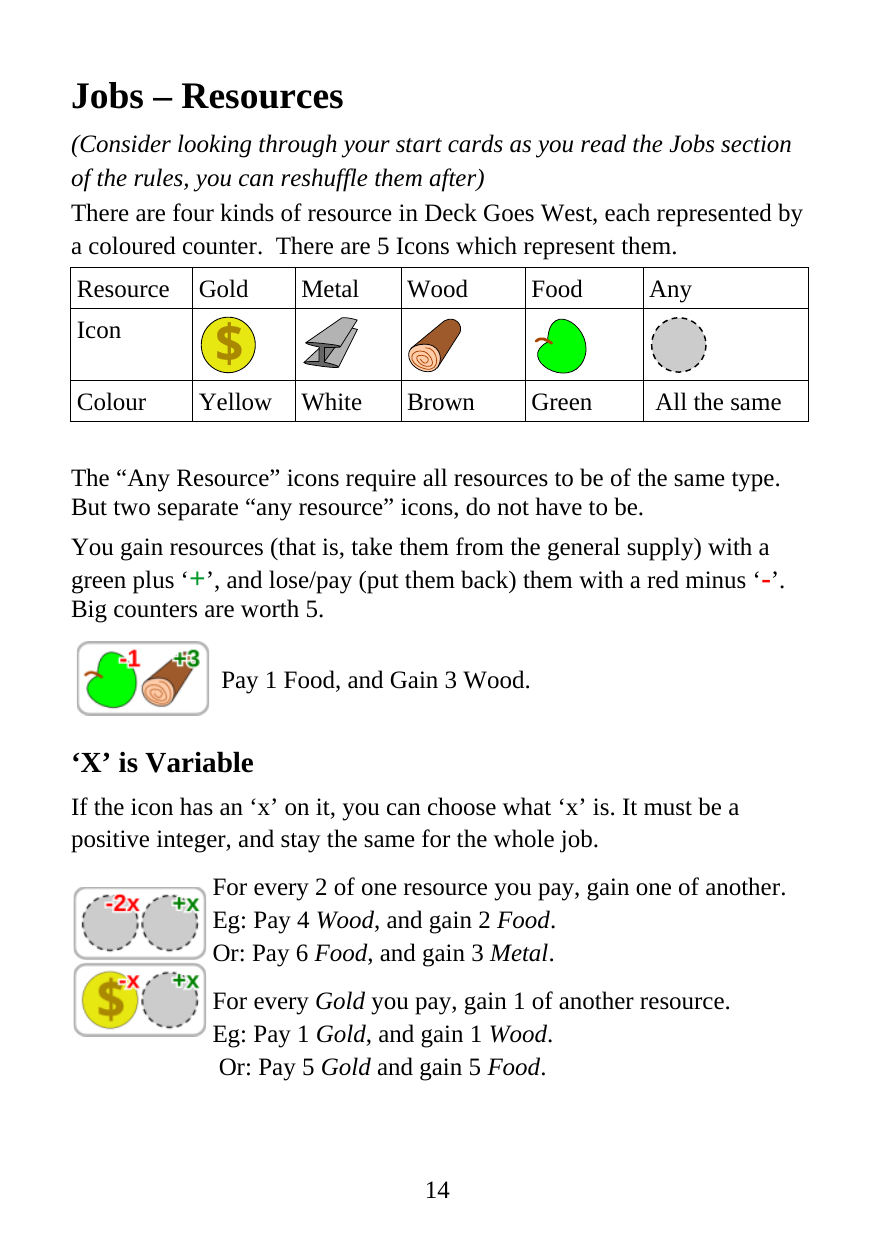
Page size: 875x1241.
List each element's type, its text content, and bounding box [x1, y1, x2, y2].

table_cell Brown [402, 381, 525, 421]
table_cell Colour [71, 381, 192, 421]
table_header Any [644, 268, 808, 308]
text You gain resources (that is, take them from the general supply) with a green plus ‘+’, and lose/pay (put them back) them with a red minus ‘-’. Big counters are worth 5. [71, 532, 803, 623]
table_cell Green [526, 381, 643, 421]
table_header Food [526, 268, 643, 308]
text For every Gold you pay, gain 1 of another resource. Eg: Pay 1 Gold, and gain 1 Wood. [71, 986, 803, 1048]
table_header Wood [402, 268, 525, 308]
table_cell [193, 309, 295, 380]
table_cell Yellow [193, 381, 295, 421]
subtitle ‘X’ is Variable [71, 746, 803, 779]
table_cell [296, 309, 401, 380]
table_header Resource [71, 268, 192, 308]
text For every 2 of one resource you pay, gain one of another. Eg: Pay 4 Wood, and gain 2 Food. Or: Pay 6 Food, and gain 3 Metal. [71, 872, 803, 967]
table_cell All the same [644, 381, 808, 421]
subtitle Jobs – Resources [71, 74, 803, 117]
text There are four kinds of resource in Deck Goes West, each represented by a coloured counter. There are 5 Icons which represent them. [71, 198, 803, 260]
table_header Gold [193, 268, 295, 308]
text The “Any Resource” icons require all resources to be of the same type. But two separate “any resource” icons, do not have to be. [71, 463, 803, 520]
text (Consider looking through your start cards as you read the Jobs section of the rules, you can reshuffle them after) [71, 129, 803, 191]
text If the icon has an ‘x’ on it, you can choose what ‘x’ is. It must be a positive integer, and stay the same for the whole job. [71, 792, 803, 853]
table_cell Icon [71, 309, 192, 380]
text Or: Pay 5 Gold and gain 5 Food. [71, 1052, 803, 1114]
table_cell [402, 309, 525, 380]
table_cell [526, 309, 643, 380]
table_header Metal [296, 268, 401, 308]
text Pay 1 Food, and Gain 3 Wood. [210, 665, 803, 694]
picture [73, 887, 207, 1037]
table_cell [644, 309, 808, 380]
table_cell White [296, 381, 401, 421]
picture [76, 641, 210, 716]
